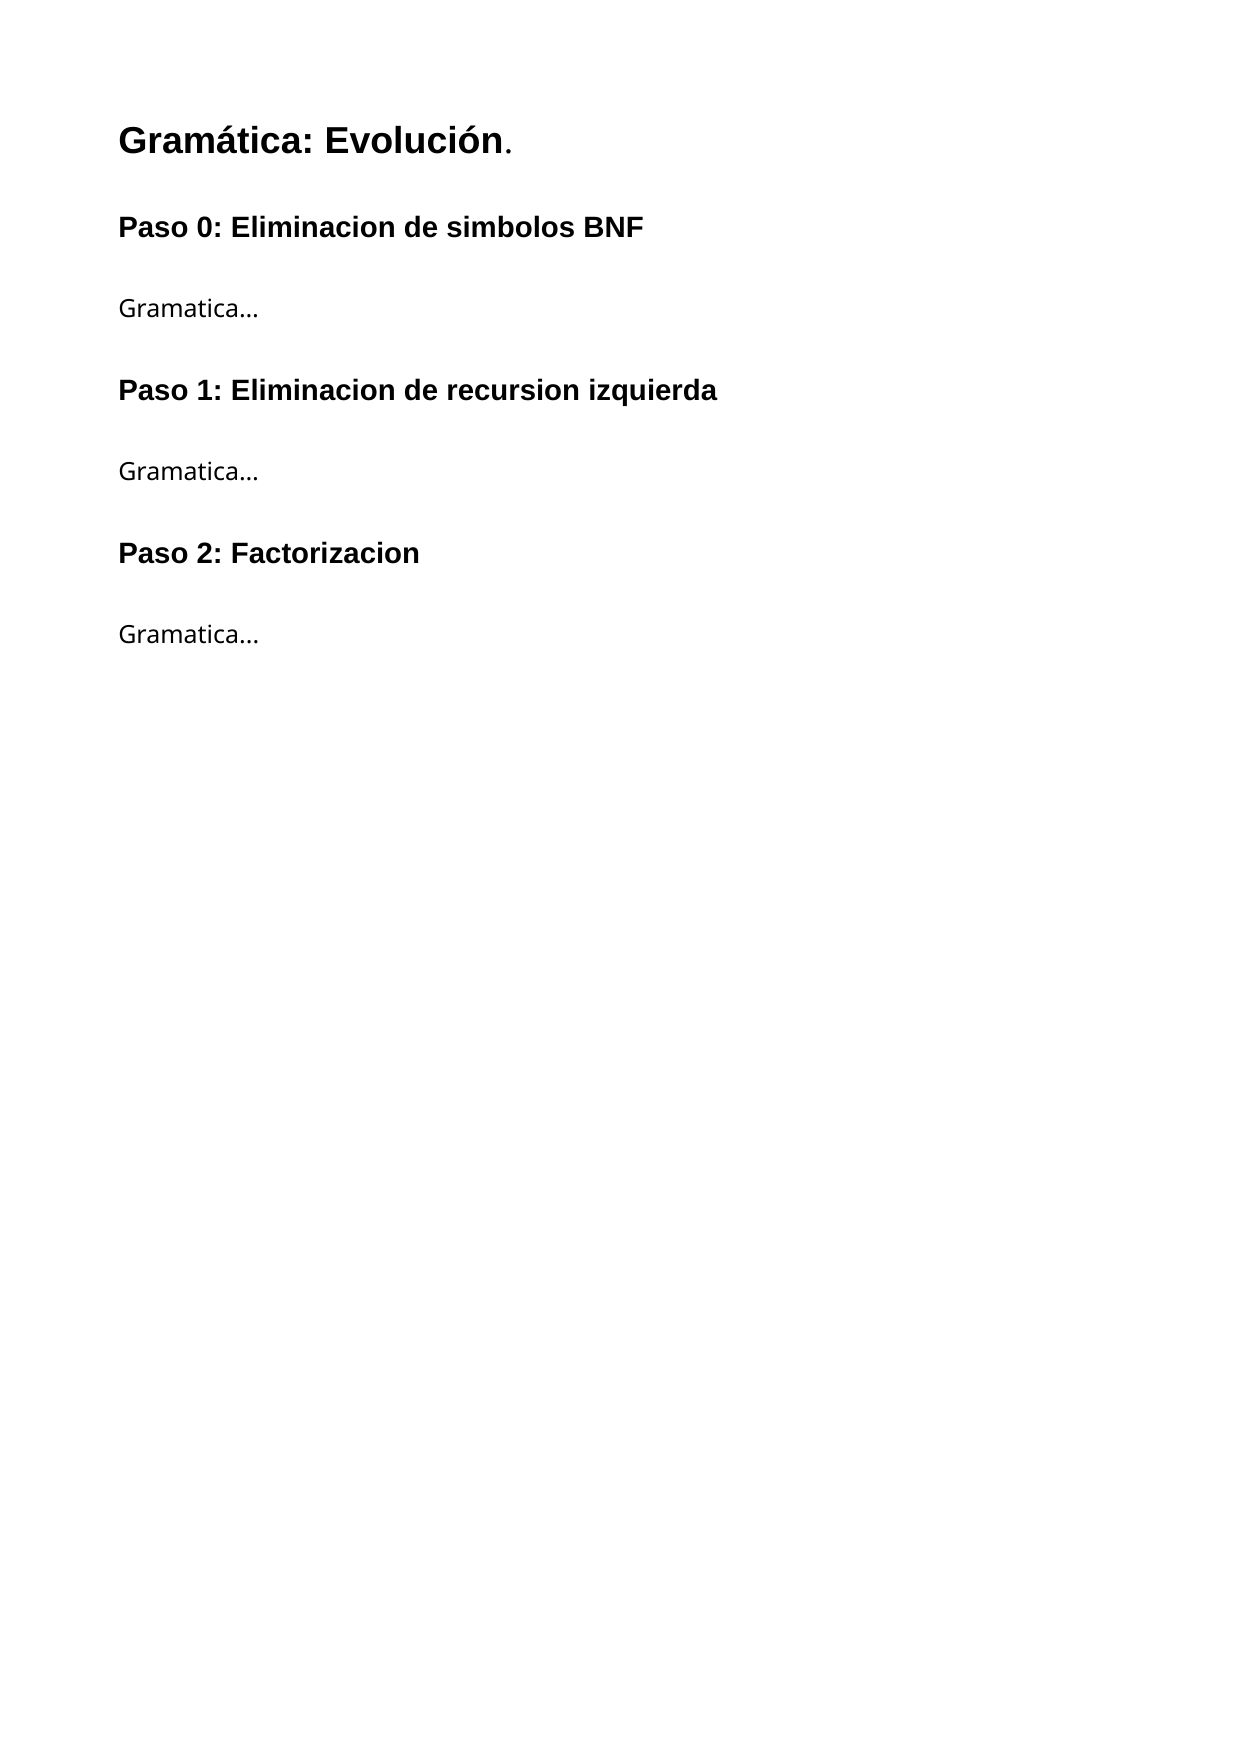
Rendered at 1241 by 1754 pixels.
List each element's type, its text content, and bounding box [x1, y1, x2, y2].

subtitle Gramatica… [118, 453, 1122, 487]
subtitle Paso 0: Eliminacion de simbolos BNF [118, 210, 1122, 244]
subtitle Gramatica... [118, 616, 1122, 651]
subtitle Paso 2: Factorizacion [118, 536, 1122, 570]
subtitle Gramatica… [118, 290, 1122, 324]
subtitle Paso 1: Eliminacion de recursion izquierda [118, 373, 1122, 407]
text Gramática: Evolución. [118, 118, 1122, 161]
